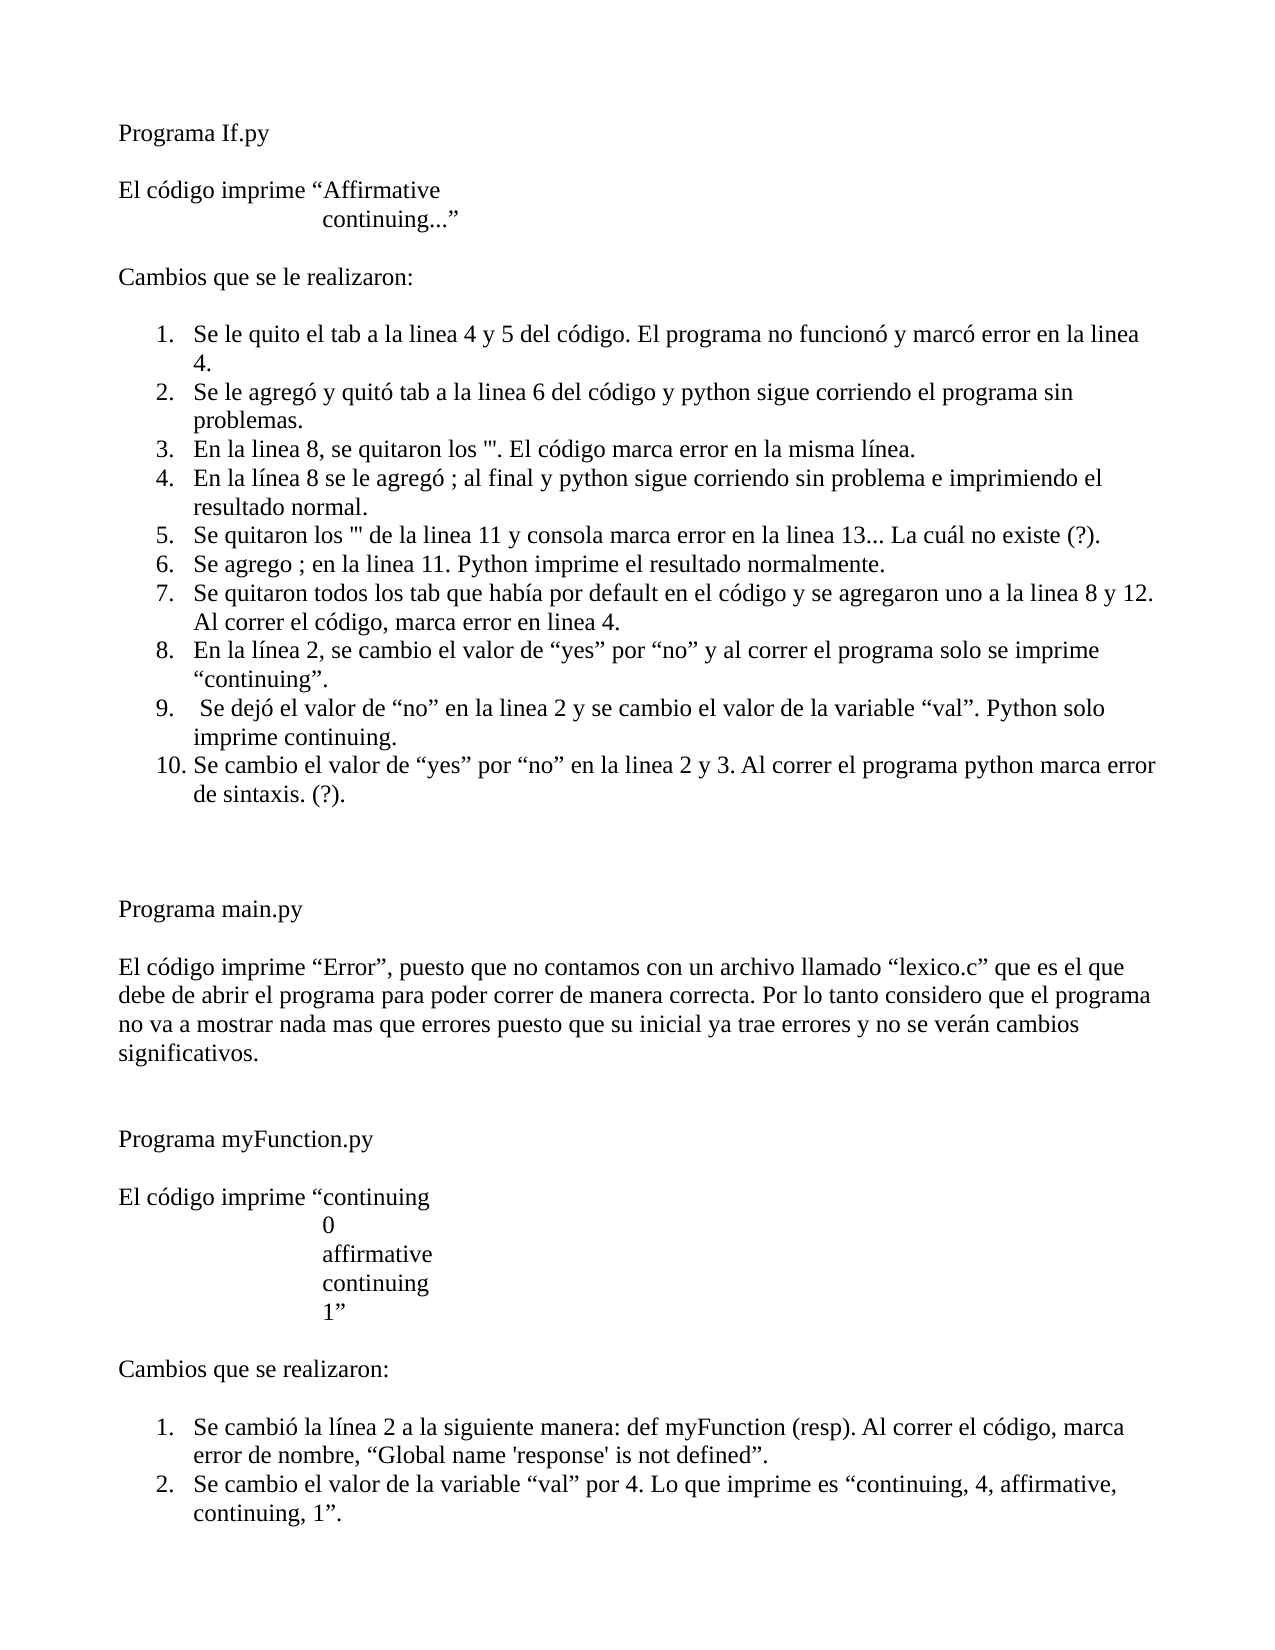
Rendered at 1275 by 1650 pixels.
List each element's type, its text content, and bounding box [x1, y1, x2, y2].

text Cambios que se realizaron: [118, 1354, 1157, 1383]
text Programa main.py [118, 894, 1157, 923]
text 1” [118, 1297, 1157, 1326]
list En la línea 8 se le agregó ; al final y python sigue corriendo sin problema e imprimiendo el resultado normal. [156, 463, 1157, 521]
text Programa If.py [118, 118, 1157, 147]
list Se cambio el valor de la variable “val” por 4. Lo que imprime es “continuing, 4, affirmative, continuing, 1”. [156, 1469, 1157, 1527]
text Programa myFunction.py [118, 1124, 1157, 1153]
text 0 [118, 1211, 1157, 1239]
list En la línea 2, se cambio el valor de “yes” por “no” y al correr el programa solo se imprime “continuing”. [156, 636, 1157, 693]
list Se agrego ; en la linea 11. Python imprime el resultado normalmente. [156, 549, 1157, 578]
text affirmative [118, 1239, 1157, 1268]
list Se le quito el tab a la linea 4 y 5 del código. El programa no funcionó y marcó error en la linea 4. [156, 319, 1157, 377]
list Se le agregó y quitó tab a la linea 6 del código y python sigue corriendo el programa sin problemas. [156, 377, 1157, 434]
list Se quitaron todos los tab que había por default en el código y se agregaron uno a la linea 8 y 12. Al correr el código, marca error en linea 4. [156, 578, 1157, 636]
text El código imprime “Affirmative [118, 176, 1157, 204]
text continuing [118, 1268, 1157, 1297]
text continuing...” [118, 204, 1157, 233]
text El código imprime “Error”, puesto que no contamos con un archivo llamado “lexico.c” que es el que debe de abrir el programa para poder correr de manera correcta. Por lo tanto considero que el programa no va a mostrar nada mas que errores puesto que su inicial ya trae errores y no se verán cambios significativos. [118, 952, 1157, 1067]
list Se dejó el valor de “no” en la linea 2 y se cambio el valor de la variable “val”. Python solo imprime continuing. [156, 693, 1157, 751]
list En la linea 8, se quitaron los '''. El código marca error en la misma línea. [156, 434, 1157, 463]
list Se cambió la línea 2 a la siguiente manera: def myFunction (resp). Al correr el código, marca error de nombre, “Global name 'response' is not defined”. [156, 1412, 1157, 1469]
text El código imprime “continuing [118, 1182, 1157, 1211]
list Se quitaron los ''' de la linea 11 y consola marca error en la linea 13... La cuál no existe (?). [156, 521, 1157, 549]
text Cambios que se le realizaron: [118, 262, 1157, 291]
list Se cambio el valor de “yes” por “no” en la linea 2 y 3. Al correr el programa python marca error de sintaxis. (?). [156, 751, 1157, 808]
